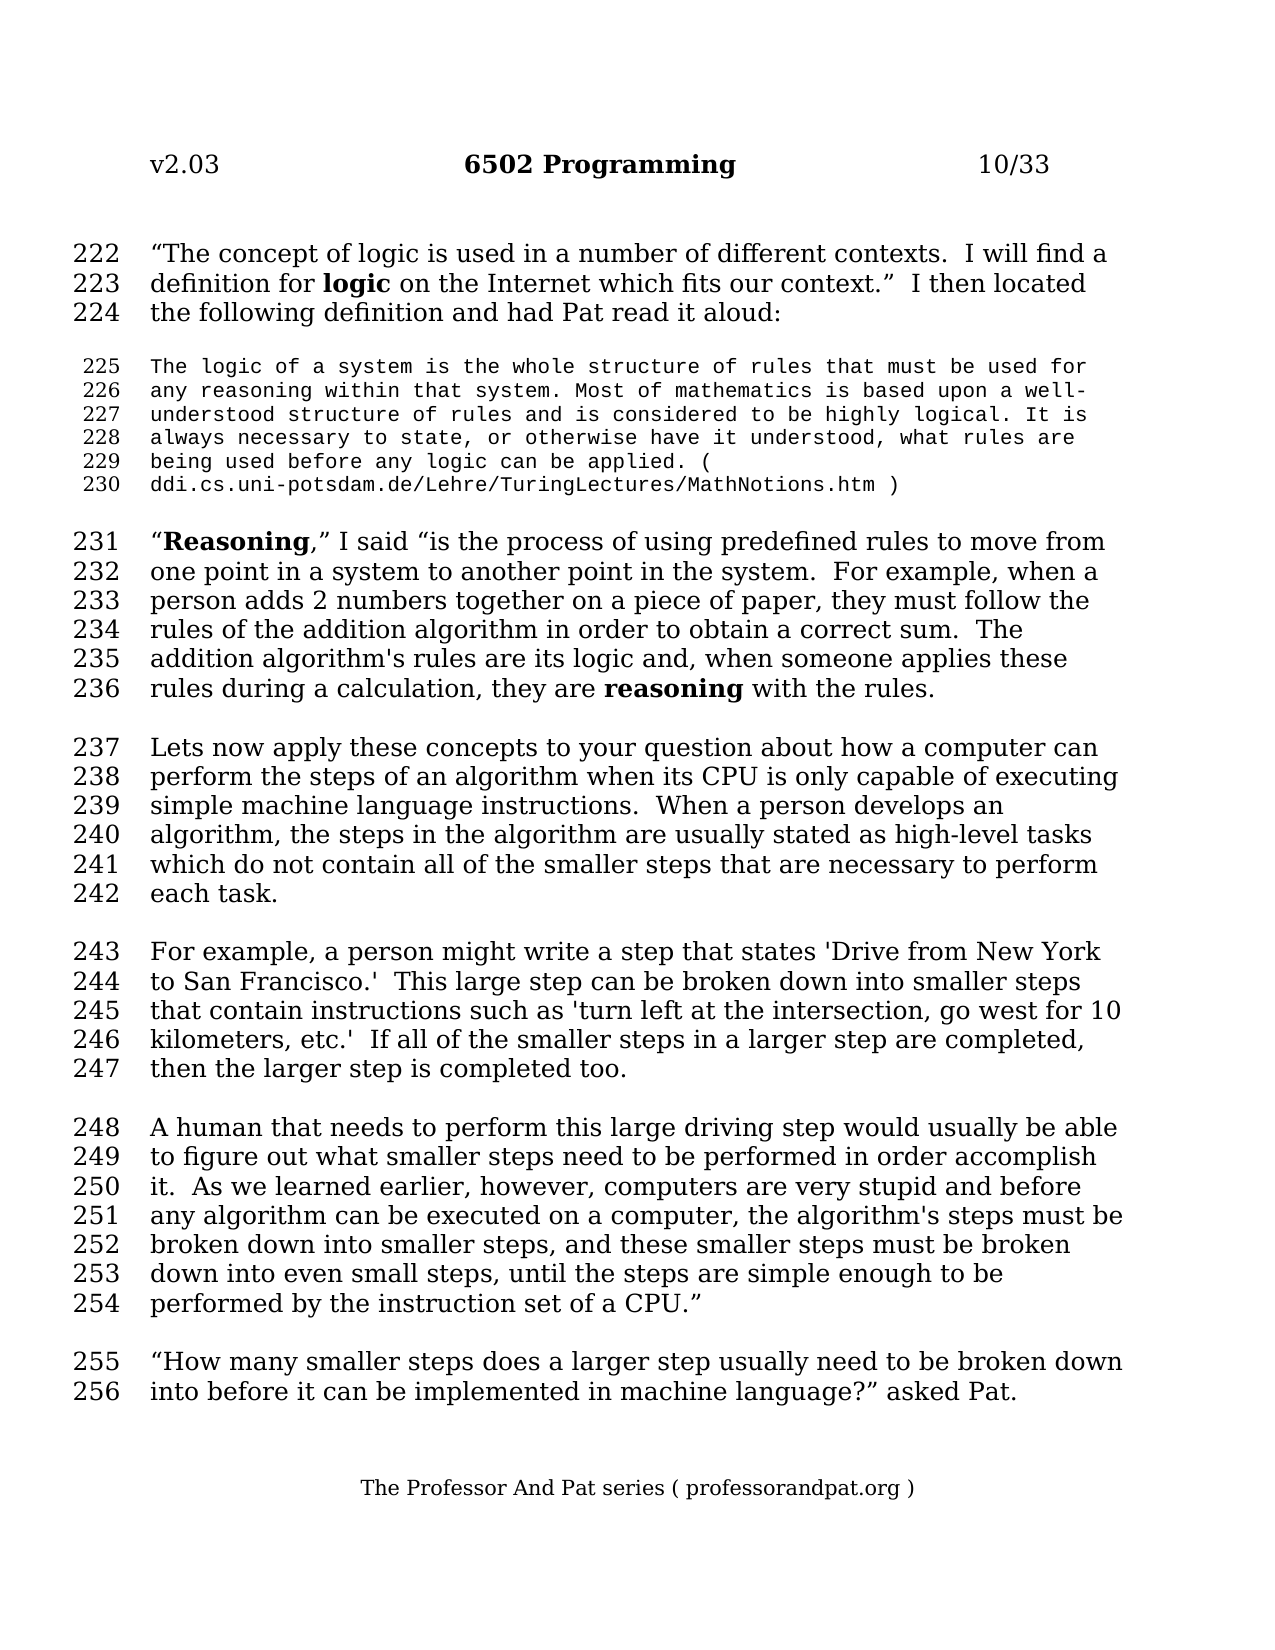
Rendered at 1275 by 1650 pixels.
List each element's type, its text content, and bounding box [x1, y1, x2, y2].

text A human that needs to perform this large driving step would usually be able to figure out what smaller steps need to be performed in order accomplish it. As we learned earlier, however, computers are very stupid and before any algorithm can be executed on a computer, the algorithm's steps must be broken down into smaller steps, and these smaller steps must be broken down into even small steps, until the steps are simple enough to be performed by the instruction set of a CPU.” [150, 1113, 1125, 1318]
text For example, a person might write a step that states 'Drive from New York to San Francisco.' This large step can be broken down into smaller steps that contain instructions such as 'turn left at the intersection, go west for 10 kilometers, etc.' If all of the smaller steps in a larger step are completed, then the larger step is completed too. [150, 938, 1125, 1084]
text “Reasoning,” I said “is the process of using predefined rules to move from one point in a system to another point in the system. For example, when a person adds 2 numbers together on a piece of paper, they must follow the rules of the addition algorithm in order to obtain a correct sum. The addition algorithm's rules are its logic and, when someone applies these rules during a calculation, they are reasoning with the rules. [150, 527, 1125, 703]
text “How many smaller steps does a larger step usually need to be broken down into before it can be implemented in machine language?” asked Pat. [150, 1347, 1125, 1406]
text “The concept of logic is used in a number of different contexts. I will find a definition for logic on the Internet which fits our context.” I then located the following definition and had Pat read it aloud: [150, 239, 1125, 327]
text Lets now apply these concepts to your question about how a computer can perform the steps of an algorithm when its CPU is only capable of executing simple machine language instructions. When a person develops an algorithm, the steps in the algorithm are usually stated as high-level tasks which do not contain all of the smaller steps that are necessary to perform each task. [150, 733, 1125, 908]
text The logic of a system is the whole structure of rules that must be used for any reasoning within that system. Most of mathematics is based upon a well-understood structure of rules and is considered to be highly logical. It is always necessary to state, or otherwise have it understood, what rules are being used before any logic can be applied. ( ddi.cs.uni-potsdam.de/Lehre/TuringLectures/MathNotions.htm ) [150, 357, 1125, 498]
